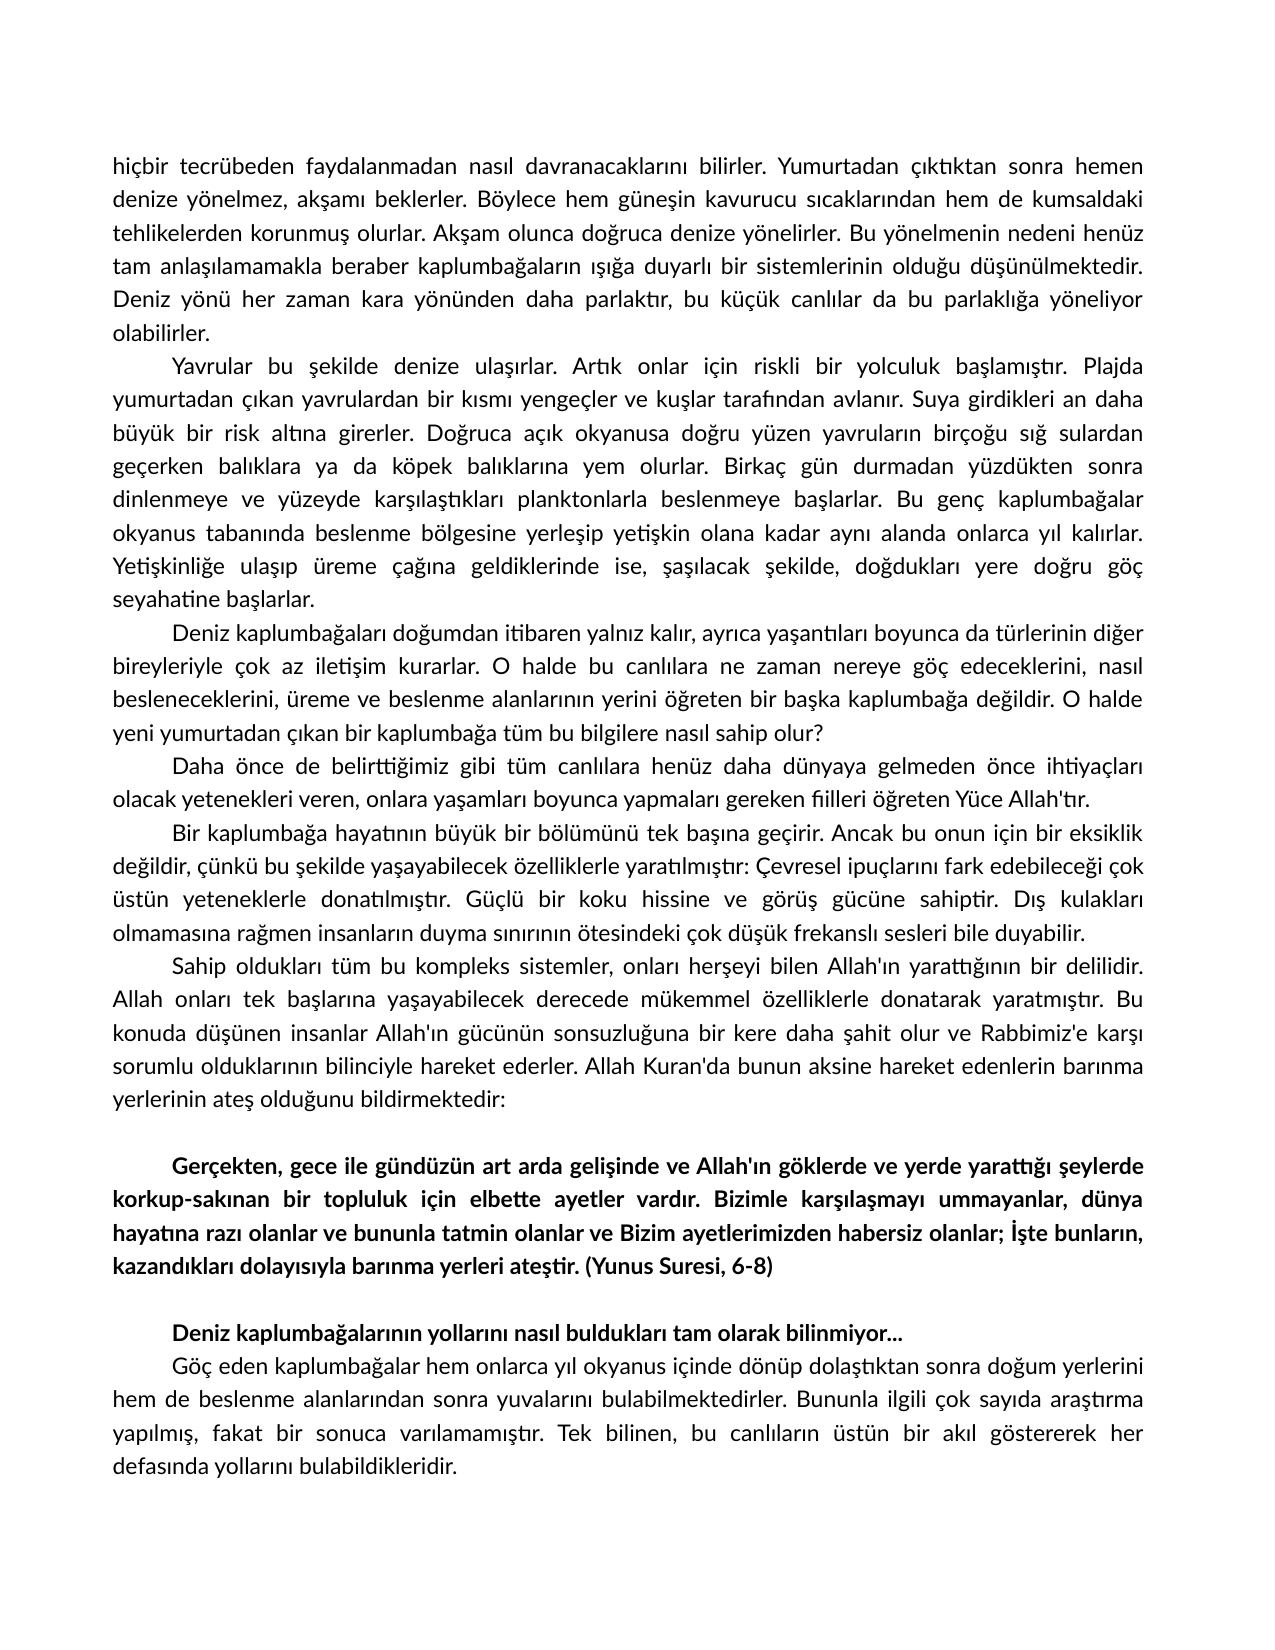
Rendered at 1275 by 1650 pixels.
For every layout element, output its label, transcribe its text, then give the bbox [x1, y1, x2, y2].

text Deniz kaplumbağaları doğumdan itibaren yalnız kalır, ayrıca yaşantıları boyunca da türlerinin diğer bireyleriyle çok az iletişim kurarlar. O halde bu canlılara ne zaman nereye göç edeceklerini, nasıl besleneceklerini, üreme ve beslenme alanlarının yerini öğreten bir başka kaplumbağa değildir. O halde yeni yumurtadan çıkan bir kaplumbağa tüm bu bilgilere nasıl sahip olur? [112, 614, 1145, 748]
text hiçbir tecrübeden faydalanmadan nasıl davranacaklarını bilirler. Yumurtadan çıktıktan sonra hemen denize yönelmez, akşamı beklerler. Böylece hem güneşin kavurucu sıcaklarından hem de kumsaldaki tehlikelerden korunmuş olurlar. Akşam olunca doğruca denize yönelirler. Bu yönelmenin nedeni henüz tam anlaşılamamakla beraber kaplumbağaların ışığa duyarlı bir sistemlerinin olduğu düşünülmektedir. Deniz yönü her zaman kara yönünden daha parlaktır, bu küçük canlılar da bu parlaklığa yöneliyor olabilirler. [112, 148, 1145, 348]
text Deniz kaplumbağalarının yollarını nasıl buldukları tam olarak bilinmiyor... [112, 1314, 1145, 1348]
text Daha önce de belirttiğimiz gibi tüm canlılara henüz daha dünyaya gelmeden önce ihtiyaçları olacak yetenekleri veren, onlara yaşamları boyunca yapmaları gereken fiilleri öğreten Yüce Allah'tır. [112, 748, 1145, 814]
text Sahip oldukları tüm bu kompleks sistemler, onları herşeyi bilen Allah'ın yarattığının bir delilidir. Allah onları tek başlarına yaşayabilecek derecede mükemmel özelliklerle donatarak yaratmıştır. Bu konuda düşünen insanlar Allah'ın gücünün sonsuzluğuna bir kere daha şahit olur ve Rabbimiz'e karşı sorumlu olduklarının bilinciyle hareket ederler. Allah Kuran'da bunun aksine hareket edenlerin barınma yerlerinin ateş olduğunu bildirmektedir: [112, 948, 1145, 1114]
text Göç eden kaplumbağalar hem onlarca yıl okyanus içinde dönüp dolaştıktan sonra doğum yerlerini hem de beslenme alanlarından sonra yuvalarını bulabilmektedirler. Bununla ilgili çok sayıda araştırma yapılmış, fakat bir sonuca varılamamıştır. Tek bilinen, bu canlıların üstün bir akıl göstererek her defasında yollarını bulabildikleridir. [112, 1348, 1145, 1481]
text Gerçekten, gece ile gündüzün art arda gelişinde ve Allah'ın göklerde ve yerde yarattığı şeylerde korkup-sakınan bir topluluk için elbette ayetler vardır. Bizimle karşılaşmayı ummayanlar, dünya hayatına razı olanlar ve bununla tatmin olanlar ve Bizim ayetlerimizden habersiz olanlar; İşte bunların, kazandıkları dolayısıyla barınma yerleri ateştir. (Yunus Suresi, 6-8) [112, 1148, 1145, 1281]
text Bir kaplumbağa hayatının büyük bir bölümünü tek başına geçirir. Ancak bu onun için bir eksiklik değildir, çünkü bu şekilde yaşayabilecek özelliklerle yaratılmıştır: Çevresel ipuçlarını fark edebileceği çok üstün yeteneklerle donatılmıştır. Güçlü bir koku hissine ve görüş gücüne sahiptir. Dış kulakları olmamasına rağmen insanların duyma sınırının ötesindeki çok düşük frekanslı sesleri bile duyabilir. [112, 814, 1145, 948]
text Yavrular bu şekilde denize ulaşırlar. Artık onlar için riskli bir yolculuk başlamıştır. Plajda yumurtadan çıkan yavrulardan bir kısmı yengeçler ve kuşlar tarafından avlanır. Suya girdikleri an daha büyük bir risk altına girerler. Doğruca açık okyanusa doğru yüzen yavruların birçoğu sığ sulardan geçerken balıklara ya da köpek balıklarına yem olurlar. Birkaç gün durmadan yüzdükten sonra dinlenmeye ve yüzeyde karşılaştıkları planktonlarla beslenmeye başlarlar. Bu genç kaplumbağalar okyanus tabanında beslenme bölgesine yerleşip yetişkin olana kadar aynı alanda onlarca yıl kalırlar. Yetişkinliğe ulaşıp üreme çağına geldiklerinde ise, şaşılacak şekilde, doğdukları yere doğru göç seyahatine başlarlar. [112, 348, 1145, 614]
